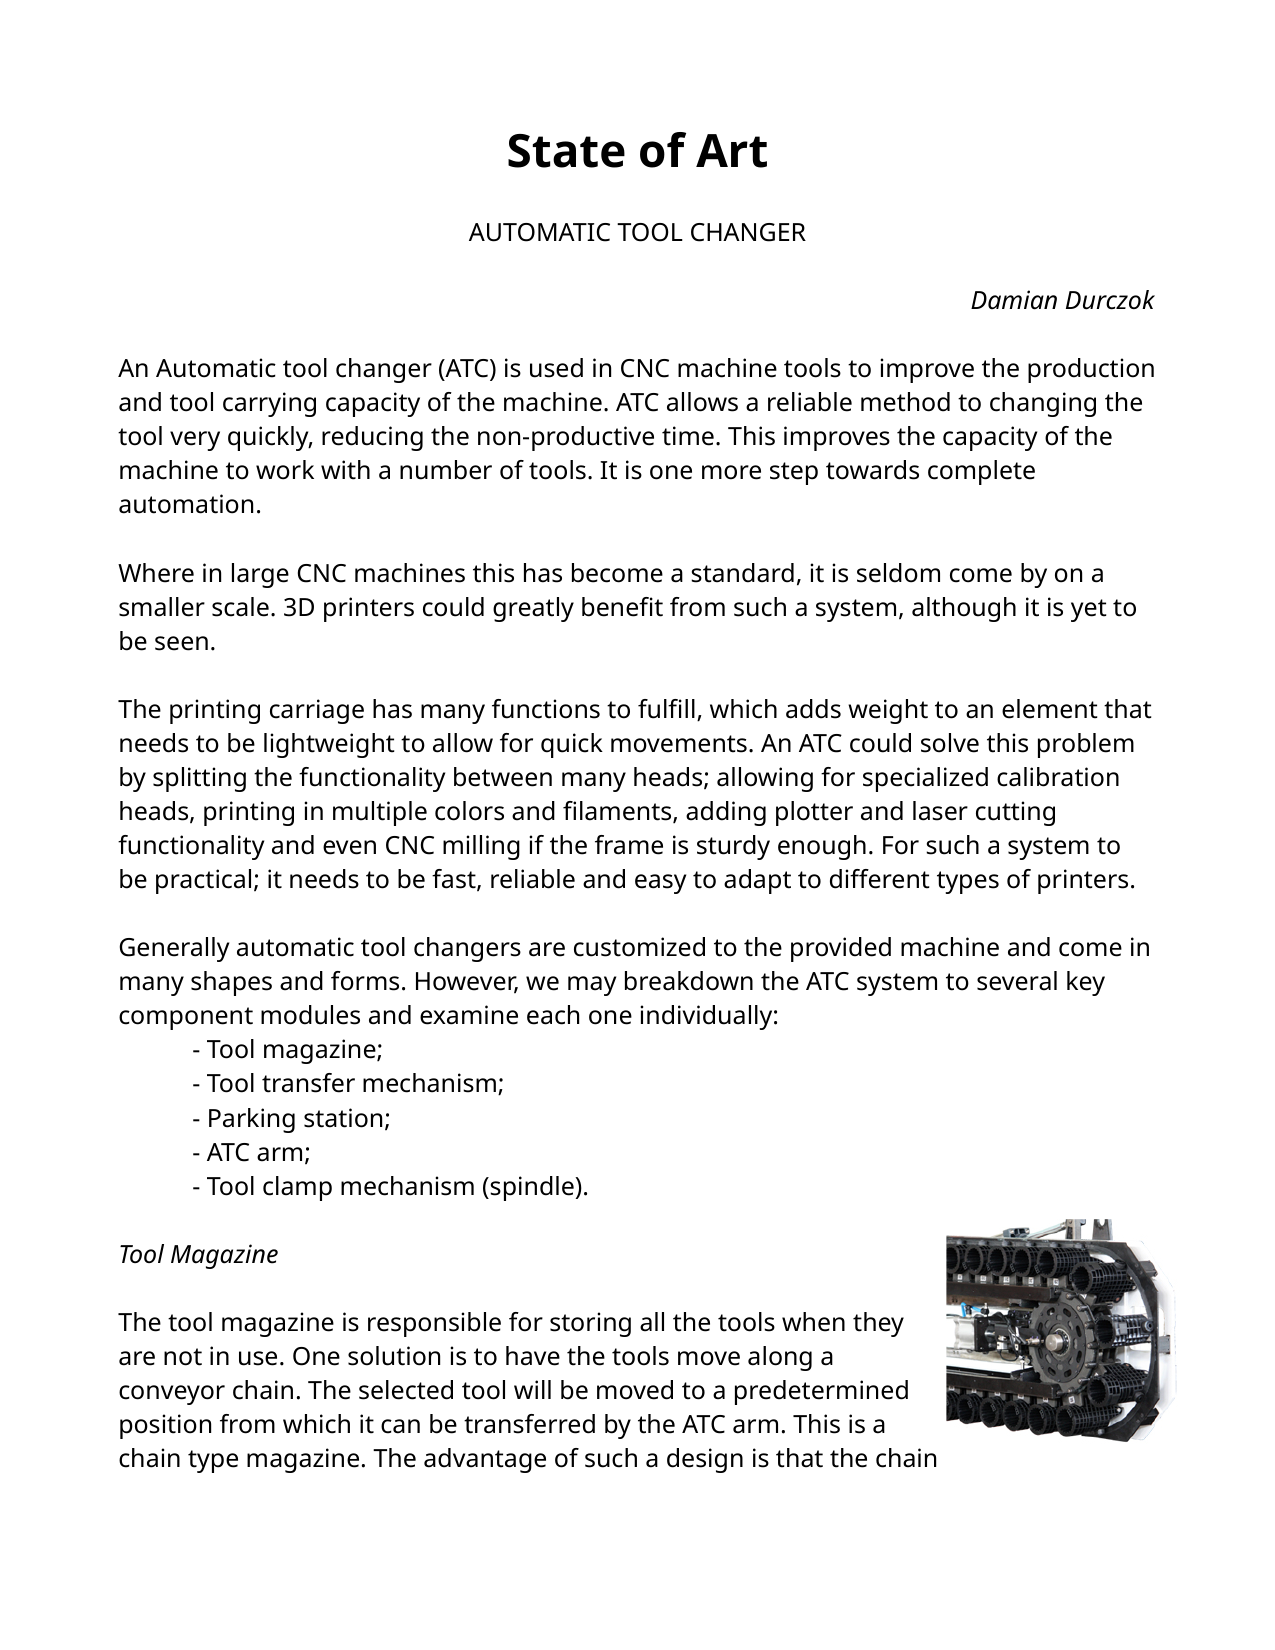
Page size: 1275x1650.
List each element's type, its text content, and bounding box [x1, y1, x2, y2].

text The printing carriage has many functions to fulfill, which adds weight to an element that needs to be lightweight to allow for quick movements. An ATC could solve this problem by splitting the functionality between many heads; allowing for specialized calibration heads, printing in multiple colors and filaments, adding plotter and laser cutting functionality and even CNC milling if the frame is sturdy enough. For such a system to be practical; it needs to be fast, reliable and easy to adapt to different types of printers. [118, 691, 1157, 896]
text Damian Durczok [118, 283, 1157, 317]
text - Tool magazine; [118, 1032, 1157, 1066]
text AUTOMATIC TOOL CHANGER [118, 214, 1157, 249]
text An Automatic tool changer (ATC) is used in CNC machine tools to improve the production and tool carrying capacity of the machine. ATC allows a reliable method to changing the tool very quickly, reducing the non-productive time. This improves the capacity of the machine to work with a number of tools. It is one more step towards complete automation. [118, 351, 1157, 521]
picture [946, 1219, 1180, 1451]
text - ATC arm; [118, 1134, 1157, 1168]
text - Parking station; [118, 1100, 1157, 1134]
text The tool magazine is responsible for storing all the tools when they are not in use. One solution is to have the tools move along a conveyor chain. The selected tool will be moved to a predetermined position from which it can be transferred by the ATC arm. This is a chain type magazine. The advantage of such a design is that the chain [118, 1304, 1157, 1475]
text State of Art [118, 118, 1157, 181]
text - Tool transfer mechanism; [118, 1066, 1157, 1100]
text Generally automatic tool changers are customized to the provided machine and come in many shapes and forms. However, we may breakdown the ATC system to several key component modules and examine each one individually: [118, 930, 1157, 1032]
text Where in large CNC machines this has become a standard, it is seldom come by on a smaller scale. 3D printers could greatly benefit from such a system, although it is yet to be seen. [118, 555, 1157, 657]
text Tool Magazine [118, 1236, 946, 1271]
text - Tool clamp mechanism (spindle). [118, 1168, 1157, 1202]
